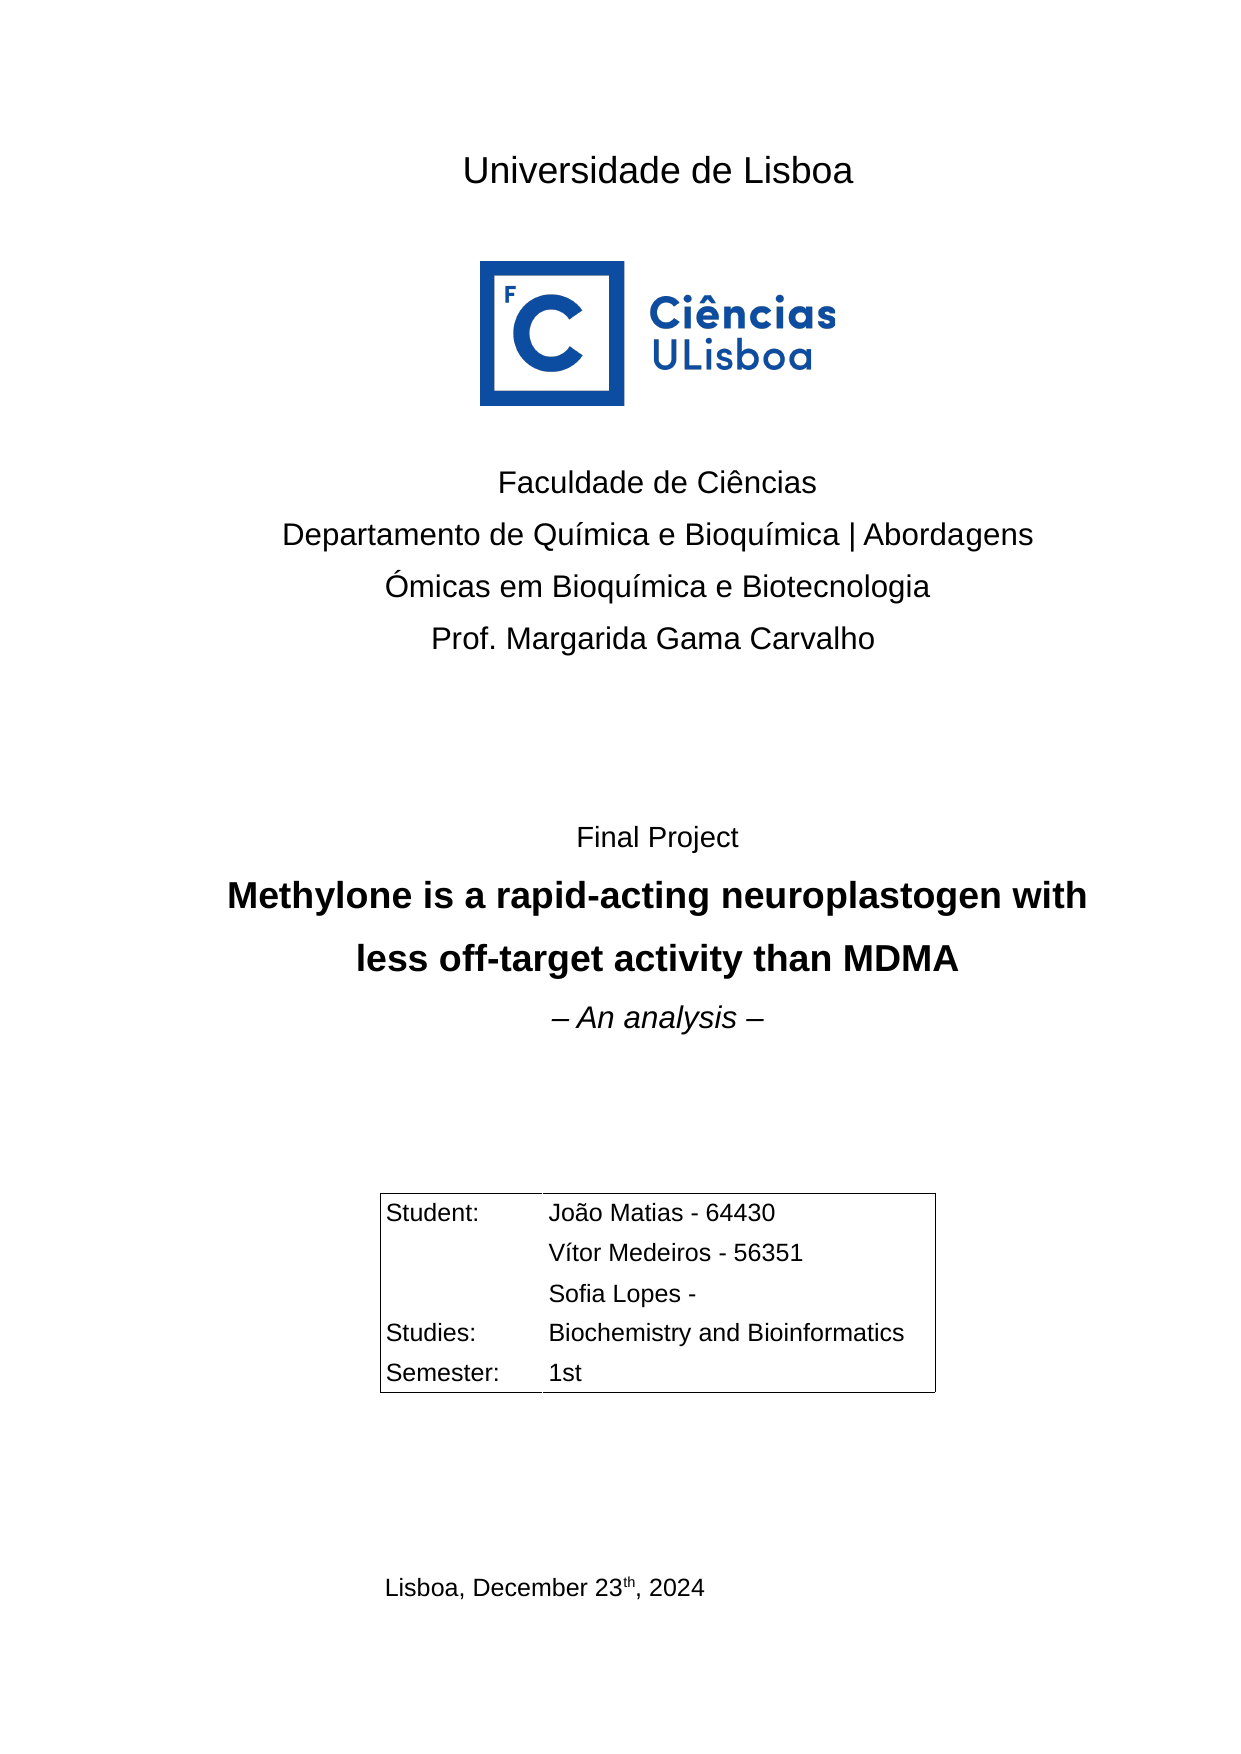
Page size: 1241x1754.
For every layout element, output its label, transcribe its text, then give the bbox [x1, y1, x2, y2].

table_header Student: [381, 1194, 542, 1313]
picture [480, 261, 836, 406]
text Lisboa, December 23th, 2024 [384, 1574, 1090, 1602]
table_cell Studies: [381, 1313, 542, 1353]
text Departamento de Química e Bioquímica | Abordagens Ómicas em Bioquímica e Biotecnologia [225, 517, 1090, 604]
text Prof. Margarida Gama Carvalho [225, 621, 1090, 656]
text Methylone is a rapid-acting neuroplastogen with less off-target activity than MDMA [225, 874, 1090, 979]
text – An analysis – [225, 1000, 1090, 1035]
text Universidade de Lisboa [225, 150, 1090, 192]
table_cell 1st [543, 1353, 935, 1392]
table_cell Semester: [381, 1353, 542, 1392]
text Final Project [225, 821, 1090, 853]
table_header João Matias - 64430 Vítor Medeiros - 56351 Sofia Lopes - [543, 1194, 935, 1313]
table_cell Biochemistry and Bioinformatics [543, 1313, 935, 1353]
text Faculdade de Ciências [225, 465, 1090, 499]
